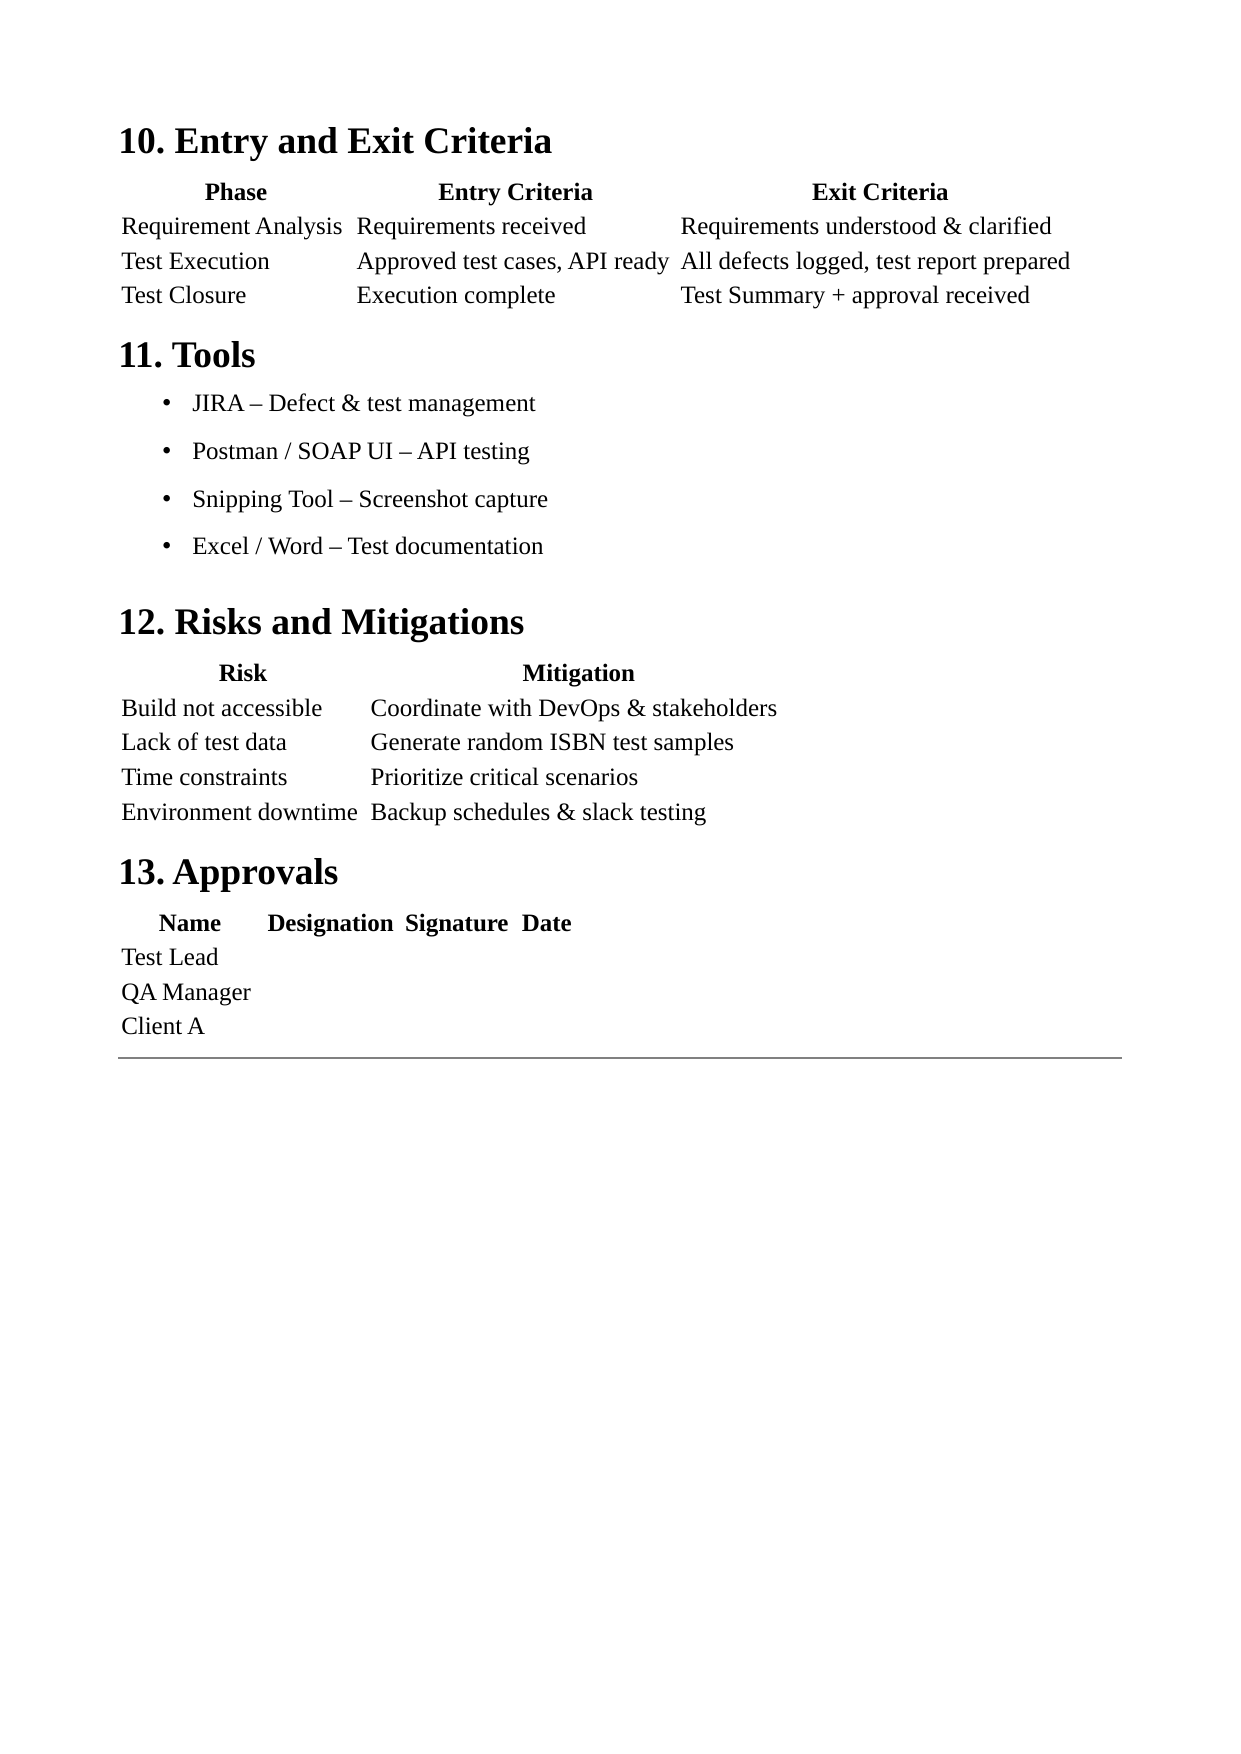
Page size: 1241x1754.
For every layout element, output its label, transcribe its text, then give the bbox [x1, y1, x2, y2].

table_cell Backup schedules & slack testing [368, 794, 790, 828]
table_header Designation [262, 905, 399, 939]
list JIRA – Defect & test management [162, 388, 1122, 417]
table_cell Requirements received [354, 208, 677, 243]
table_cell [514, 1009, 579, 1043]
table_cell Environment downtime [118, 794, 367, 828]
table_cell [262, 939, 399, 974]
list Excel / Word – Test documentation [162, 531, 1122, 560]
table_cell [399, 939, 514, 974]
table_cell [262, 974, 399, 1008]
table_cell Test Summary + approval received [678, 278, 1083, 312]
table_cell Test Closure [118, 278, 353, 312]
table_header Exit Criteria [678, 174, 1083, 208]
list Snipping Tool – Screenshot capture [162, 484, 1122, 512]
subtitle 13. Approvals [118, 849, 1122, 892]
table_cell Approved test cases, API ready [354, 243, 677, 277]
table_header Mitigation [368, 655, 790, 690]
table_header Signature [399, 905, 514, 939]
table_cell All defects logged, test report prepared [678, 243, 1083, 277]
table_cell Requirement Analysis [118, 208, 353, 243]
table_cell [262, 1009, 399, 1043]
table_cell Build not accessible [118, 690, 367, 724]
table_header Date [514, 905, 579, 939]
table_header Entry Criteria [354, 174, 677, 208]
table_cell Generate random ISBN test samples [368, 725, 790, 759]
table_cell Time constraints [118, 759, 367, 794]
table_cell Coordinate with DevOps & stakeholders [368, 690, 790, 724]
table_header Name [118, 905, 262, 939]
list Postman / SOAP UI – API testing [162, 436, 1122, 465]
subtitle 10. Entry and Exit Criteria [118, 118, 1122, 161]
table_header Risk [118, 655, 367, 690]
table_cell QA Manager [118, 974, 262, 1008]
table_cell Requirements understood & clarified [678, 208, 1083, 243]
table_cell Execution complete [354, 278, 677, 312]
table_cell Client A [118, 1009, 262, 1043]
subtitle 11. Tools [118, 333, 1122, 376]
table_cell Lack of test data [118, 725, 367, 759]
table_cell [514, 974, 579, 1008]
table_cell Test Execution [118, 243, 353, 277]
table_cell [399, 1009, 514, 1043]
table_cell Prioritize critical scenarios [368, 759, 790, 794]
table_cell [514, 939, 579, 974]
table_cell Test Lead [118, 939, 262, 974]
subtitle 12. Risks and Mitigations [118, 600, 1122, 643]
table_cell [399, 974, 514, 1008]
table_header Phase [118, 174, 353, 208]
